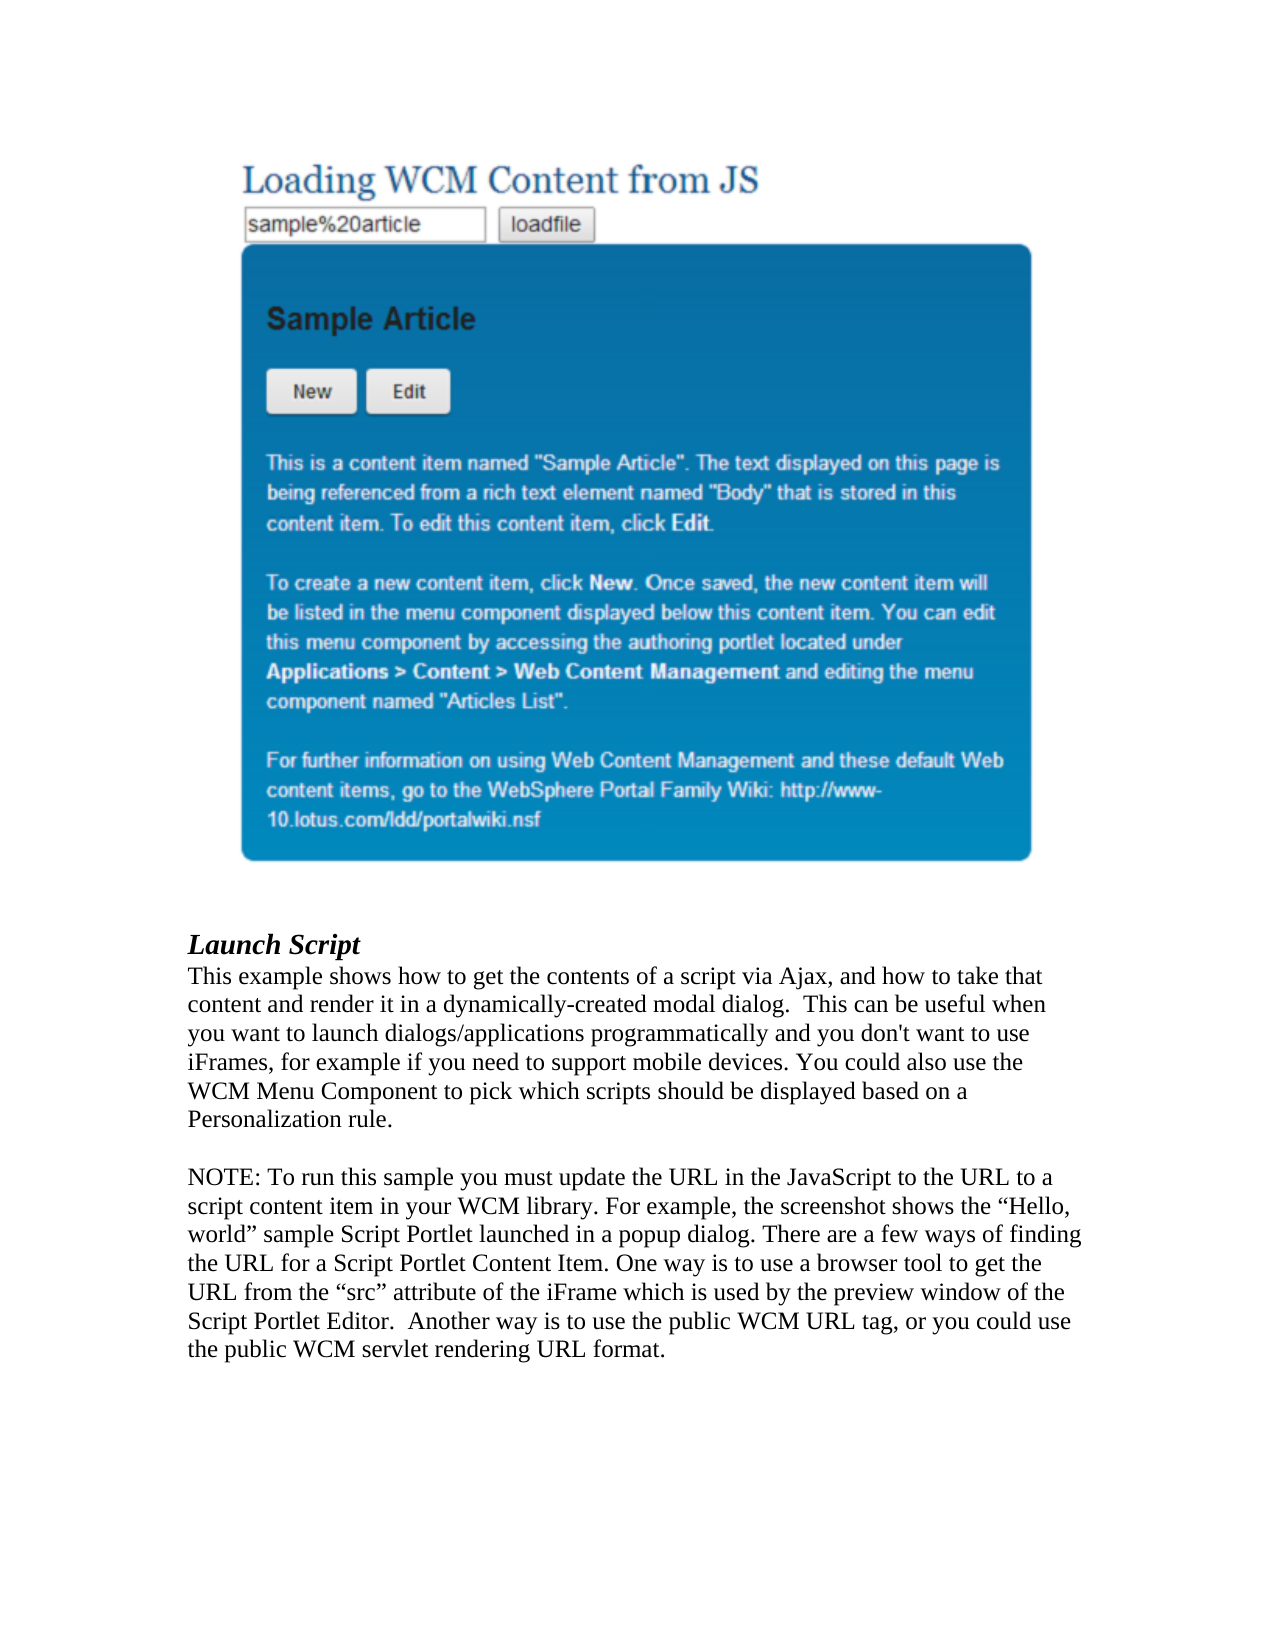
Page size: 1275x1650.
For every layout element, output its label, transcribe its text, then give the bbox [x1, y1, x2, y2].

text NOTE: To run this sample you must update the URL in the JavaScript to the URL to a script content item in your WCM library. For example, the screenshot shows the “Hello, world” sample Script Portlet launched in a popup dialog. There are a few ways of finding the URL for a Script Portlet Content Item. One way is to use a browser tool to get the URL from the “src” attribute of the iFrame which is used by the preview window of the Script Portlet Editor. Another way is to use the public WCM URL tag, or you could use the public WCM servlet rendering URL format. [187, 1162, 1087, 1363]
text Personalization rule. [187, 1104, 1087, 1133]
picture [189, 151, 1086, 897]
text This example shows how to get the contents of a script via Ajax, and how to take that content and render it in a dynamically-created modal dialog. This can be useful when you want to launch dialogs/applications programmatically and you don't want to use iFrames, for example if you need to support mobile devices. You could also use the WCM Menu Component to pick which scripts should be displayed based on a [187, 961, 1087, 1104]
text Launch Script [187, 927, 1087, 961]
